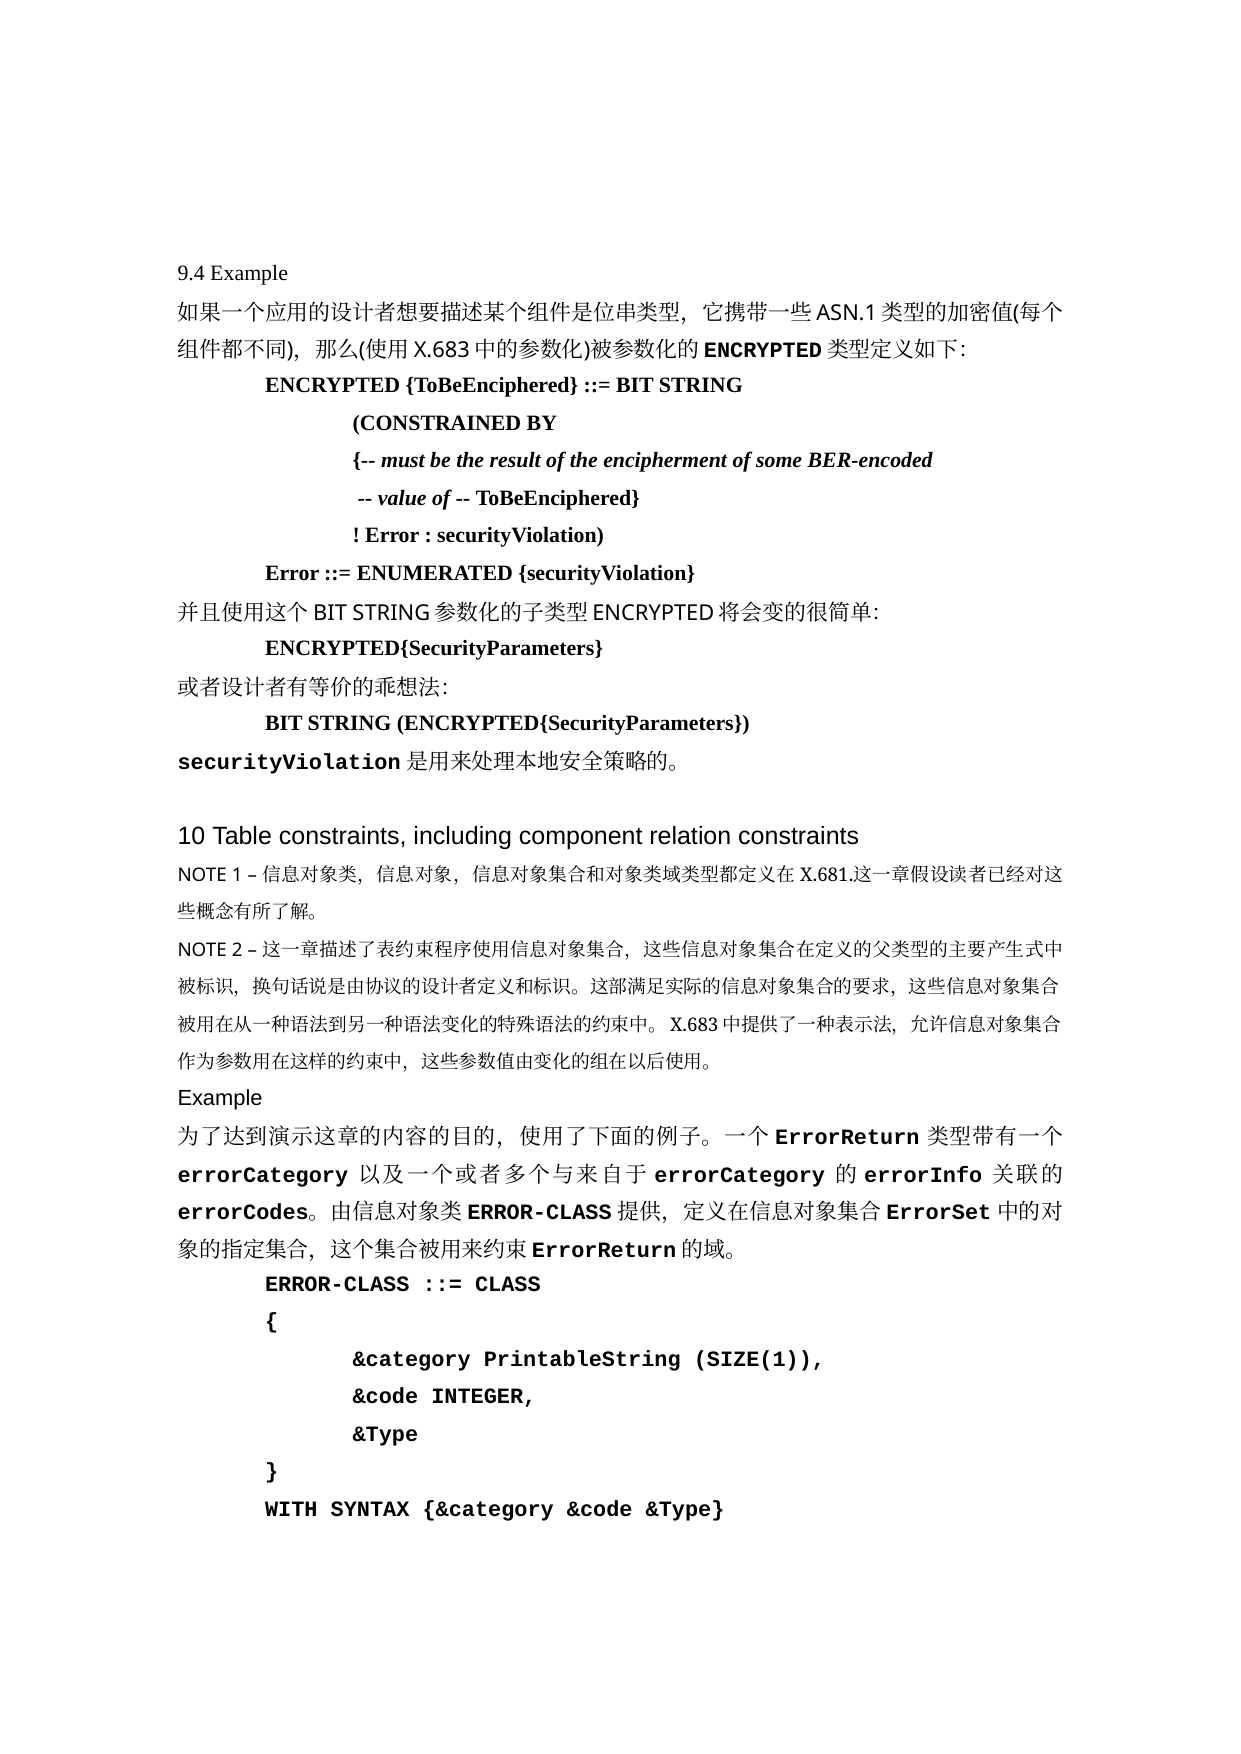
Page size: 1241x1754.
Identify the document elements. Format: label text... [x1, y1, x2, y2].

text Example [177, 1079, 1063, 1117]
text } [177, 1454, 1063, 1492]
subtitle 9.4 Example [177, 254, 1063, 292]
text &Type [177, 1417, 1063, 1454]
text { [177, 1304, 1063, 1342]
text BIT STRING (ENCRYPTED{SecurityParameters}) [177, 704, 1063, 742]
text {-- must be the result of the encipherment of some BER-encoded [177, 442, 1063, 479]
text Error ::= ENUMERATED {securityViolation} [177, 554, 1063, 592]
text ERROR-CLASS ::= CLASS [177, 1267, 1063, 1304]
text 或者设计者有等价的乖想法： [177, 667, 1063, 704]
text ENCRYPTED {ToBeEnciphered} ::= BIT STRING [177, 367, 1063, 404]
text ! Error : securityViolation) [177, 517, 1063, 554]
text ENCRYPTED{SecurityParameters} [177, 629, 1063, 667]
text 并且使用这个BIT STRING参数化的子类型ENCRYPTED将会变的很简单： [177, 592, 1063, 629]
text NOTE 1 – 信息对象类，信息对象，信息对象集合和对象类域类型都定义在X.681.这一章假设读者已经对这些概念有所了解。 [177, 854, 1063, 929]
text 如果一个应用的设计者想要描述某个组件是位串类型，它携带一些ASN.1类型的加密值(每个组件都不同)，那么(使用X.683中的参数化)被参数化的ENCRYPTED 类型定义如下： [177, 292, 1063, 367]
text WITH SYNTAX {&category &code &Type} [177, 1492, 1063, 1529]
text &category PrintableString (SIZE(1)), [177, 1342, 1063, 1379]
text (CONSTRAINED BY [177, 404, 1063, 442]
text NOTE 2 – 这一章描述了表约束程序使用信息对象集合，这些信息对象集合在定义的父类型的主要产生式中被标识，换句话说是由协议的设计者定义和标识。这部满足实际的信息对象集合的要求，这些信息对象集合被用在从一种语法到另一种语法变化的特殊语法的约束中。X.683中提供了一种表示法，允许信息对象集合作为参数用在这样的约束中，这些参数值由变化的组在以后使用。 [177, 929, 1063, 1079]
text &code INTEGER, [177, 1379, 1063, 1417]
text 为了达到演示这章的内容的目的，使用了下面的例子。一个ErrorReturn 类型带有一个errorCategory 以及一个或者多个与来自于errorCategory 的errorInfo 关联的errorCodes。由信息对象类ERROR-CLASS 提供，定义在信息对象集合ErrorSet 中的对象的指定集合，这个集合被用来约束ErrorReturn 的域。 [177, 1117, 1063, 1267]
text securityViolation 是用来处理本地安全策略的。 [177, 742, 1063, 779]
text -- value of -- ToBeEnciphered} [177, 479, 1063, 517]
subtitle 10 Table constraints, including component relation constraints [177, 817, 1063, 854]
